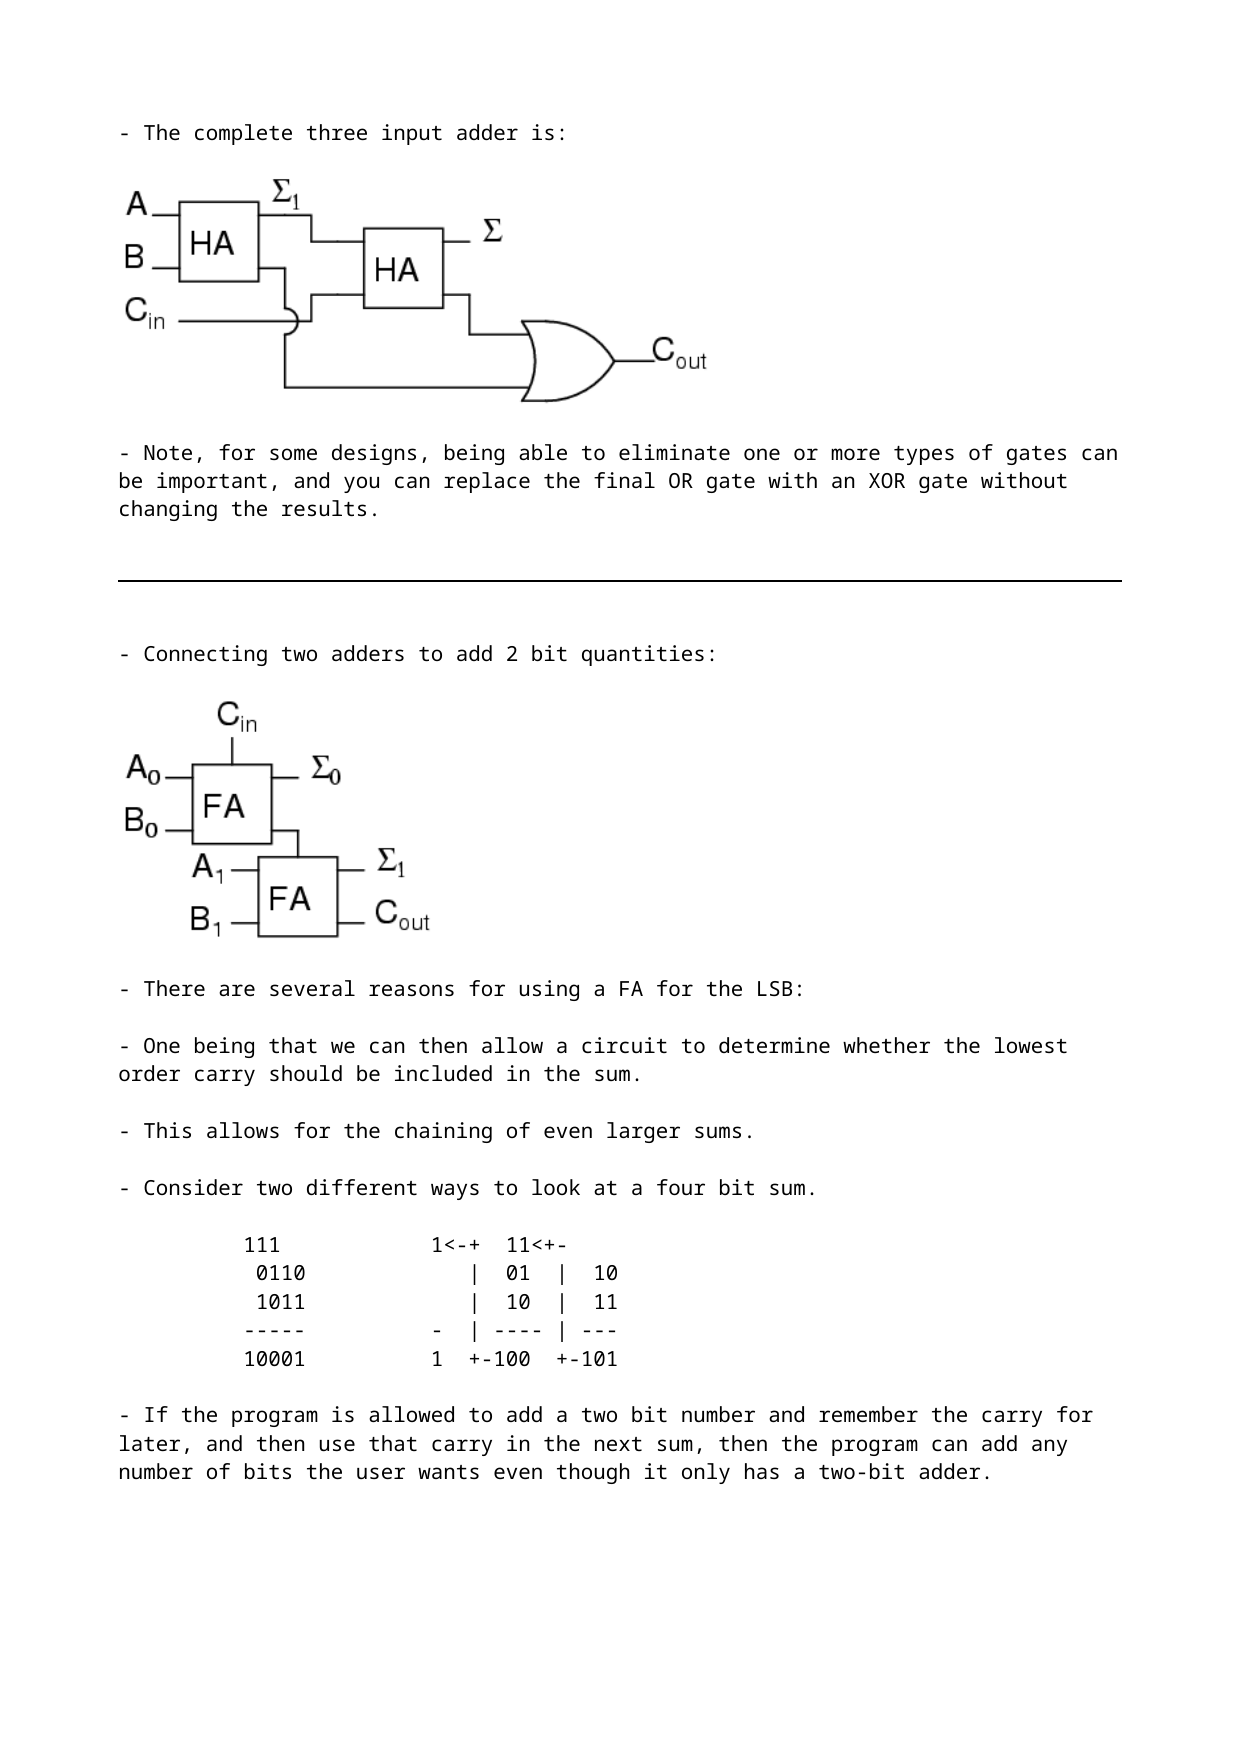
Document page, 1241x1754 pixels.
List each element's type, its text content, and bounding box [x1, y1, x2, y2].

text ----- - | ---- | --- [118, 1315, 1122, 1344]
list - The complete three input adder is: [118, 118, 1122, 147]
text - There are several reasons for using a FA for the LSB: [118, 974, 1122, 1002]
picture [118, 695, 438, 946]
text - Connecting two adders to add 2 bit quantities: [118, 639, 1122, 667]
text - Consider two different ways to look at a four bit sum. [118, 1173, 1122, 1202]
text - If the program is allowed to add a two bit number and remember the carry for later, and then use that carry in the next sum, then the program can add any number of bits the user wants even though it only has a two-bit adder. [118, 1401, 1122, 1486]
text 111 1<-+ 11<+- [118, 1230, 1122, 1258]
text 1011 | 10 | 11 [118, 1287, 1122, 1315]
picture [118, 175, 715, 410]
text 10001 1 +-100 +-101 [118, 1344, 1122, 1372]
text - This allows for the chaining of even larger sums. [118, 1116, 1122, 1145]
text - One being that we can then allow a circuit to determine whether the lowest order carry should be included in the sum. [118, 1031, 1122, 1088]
text 0110 | 01 | 10 [118, 1258, 1122, 1287]
list - Note, for some designs, being able to eliminate one or more types of gates can be important, and you can replace the final OR gate with an XOR gate without changing the results. [118, 438, 1122, 523]
